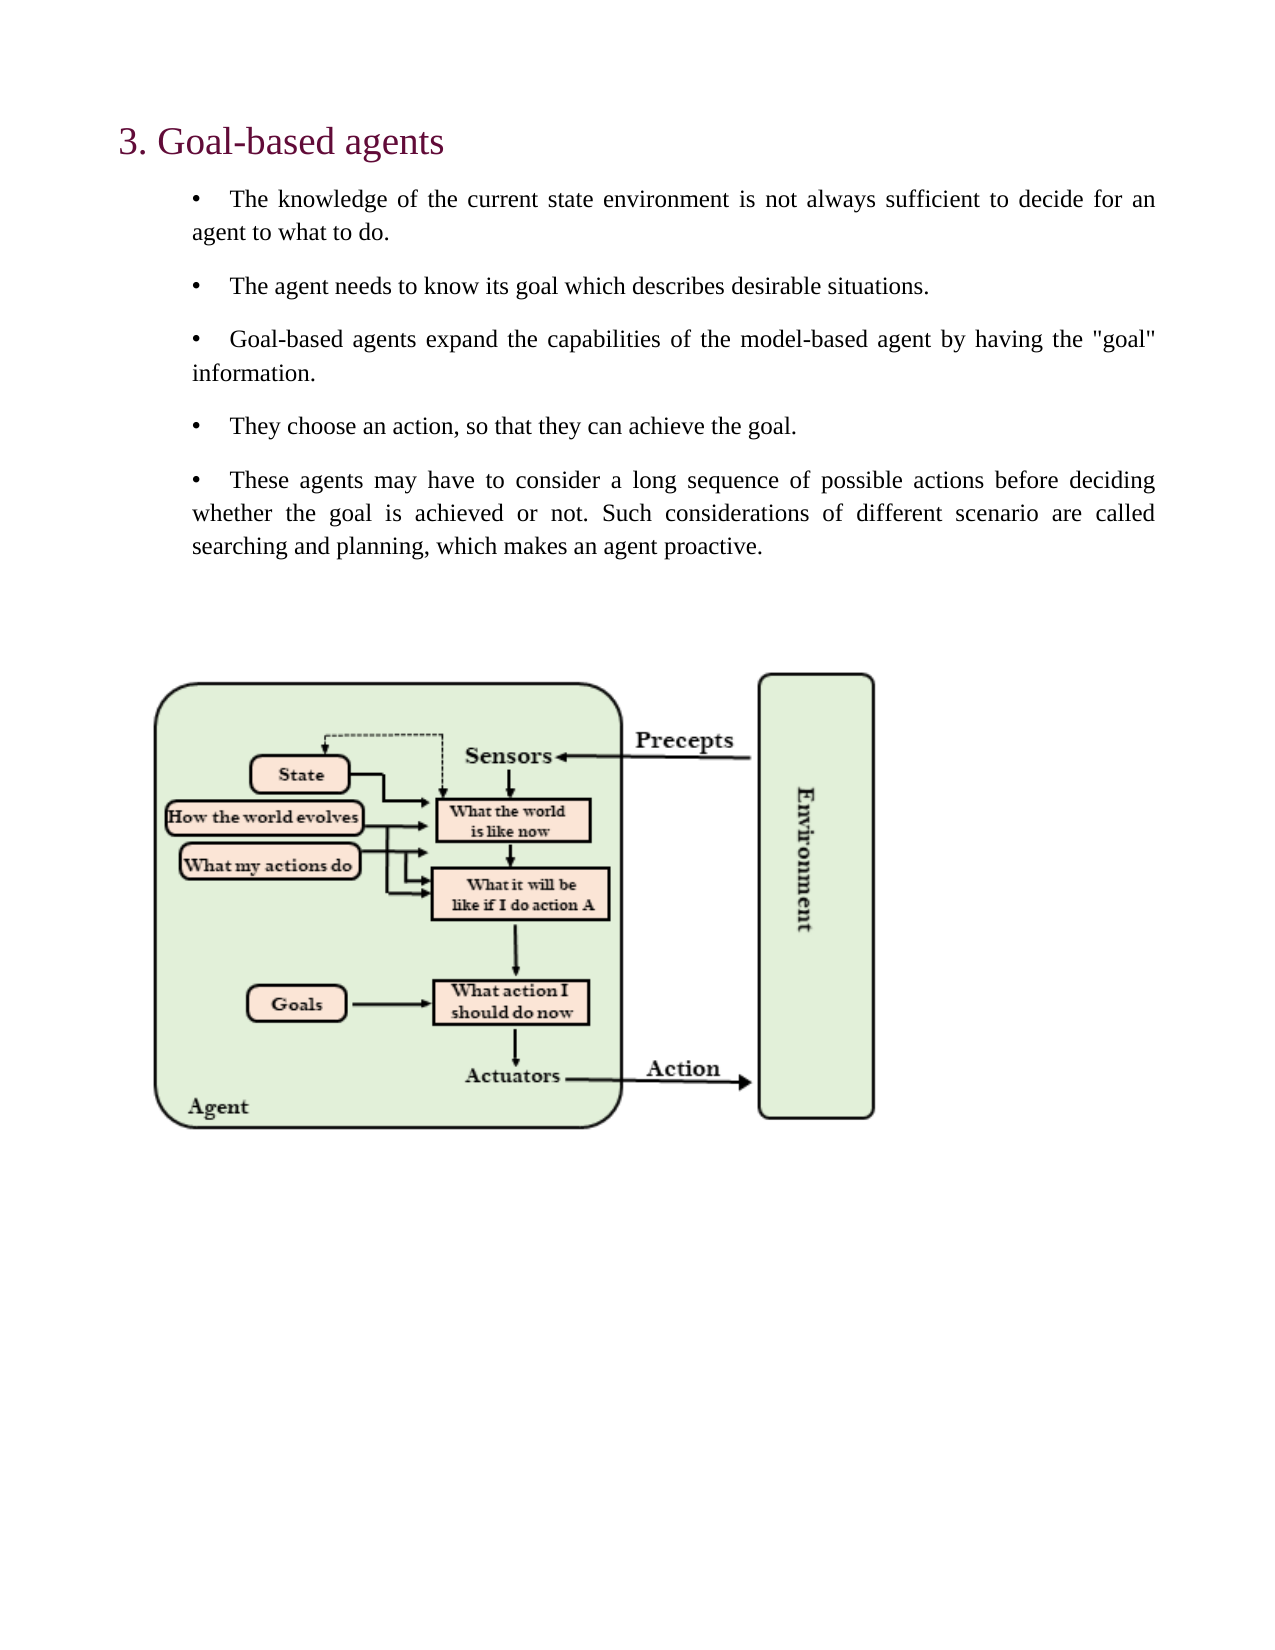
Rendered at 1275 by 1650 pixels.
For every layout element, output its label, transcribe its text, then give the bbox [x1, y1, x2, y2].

list The agent needs to know its goal which describes desirable situations. [154, 271, 1157, 299]
list These agents may have to consider a long sequence of possible actions before deciding whether the goal is achieved or not. Such considerations of different scenario are called searching and planning, which makes an agent proactive. [154, 465, 1157, 560]
list They choose an action, so that they can achieve the goal. [154, 411, 1157, 440]
text 3. Goal-based agents [118, 118, 1157, 163]
list The knowledge of the current state environment is not always sufficient to decide for an agent to what to do. [154, 184, 1157, 246]
list Goal-based agents expand the capabilities of the model-based agent by having the "goal" information. [154, 324, 1157, 386]
